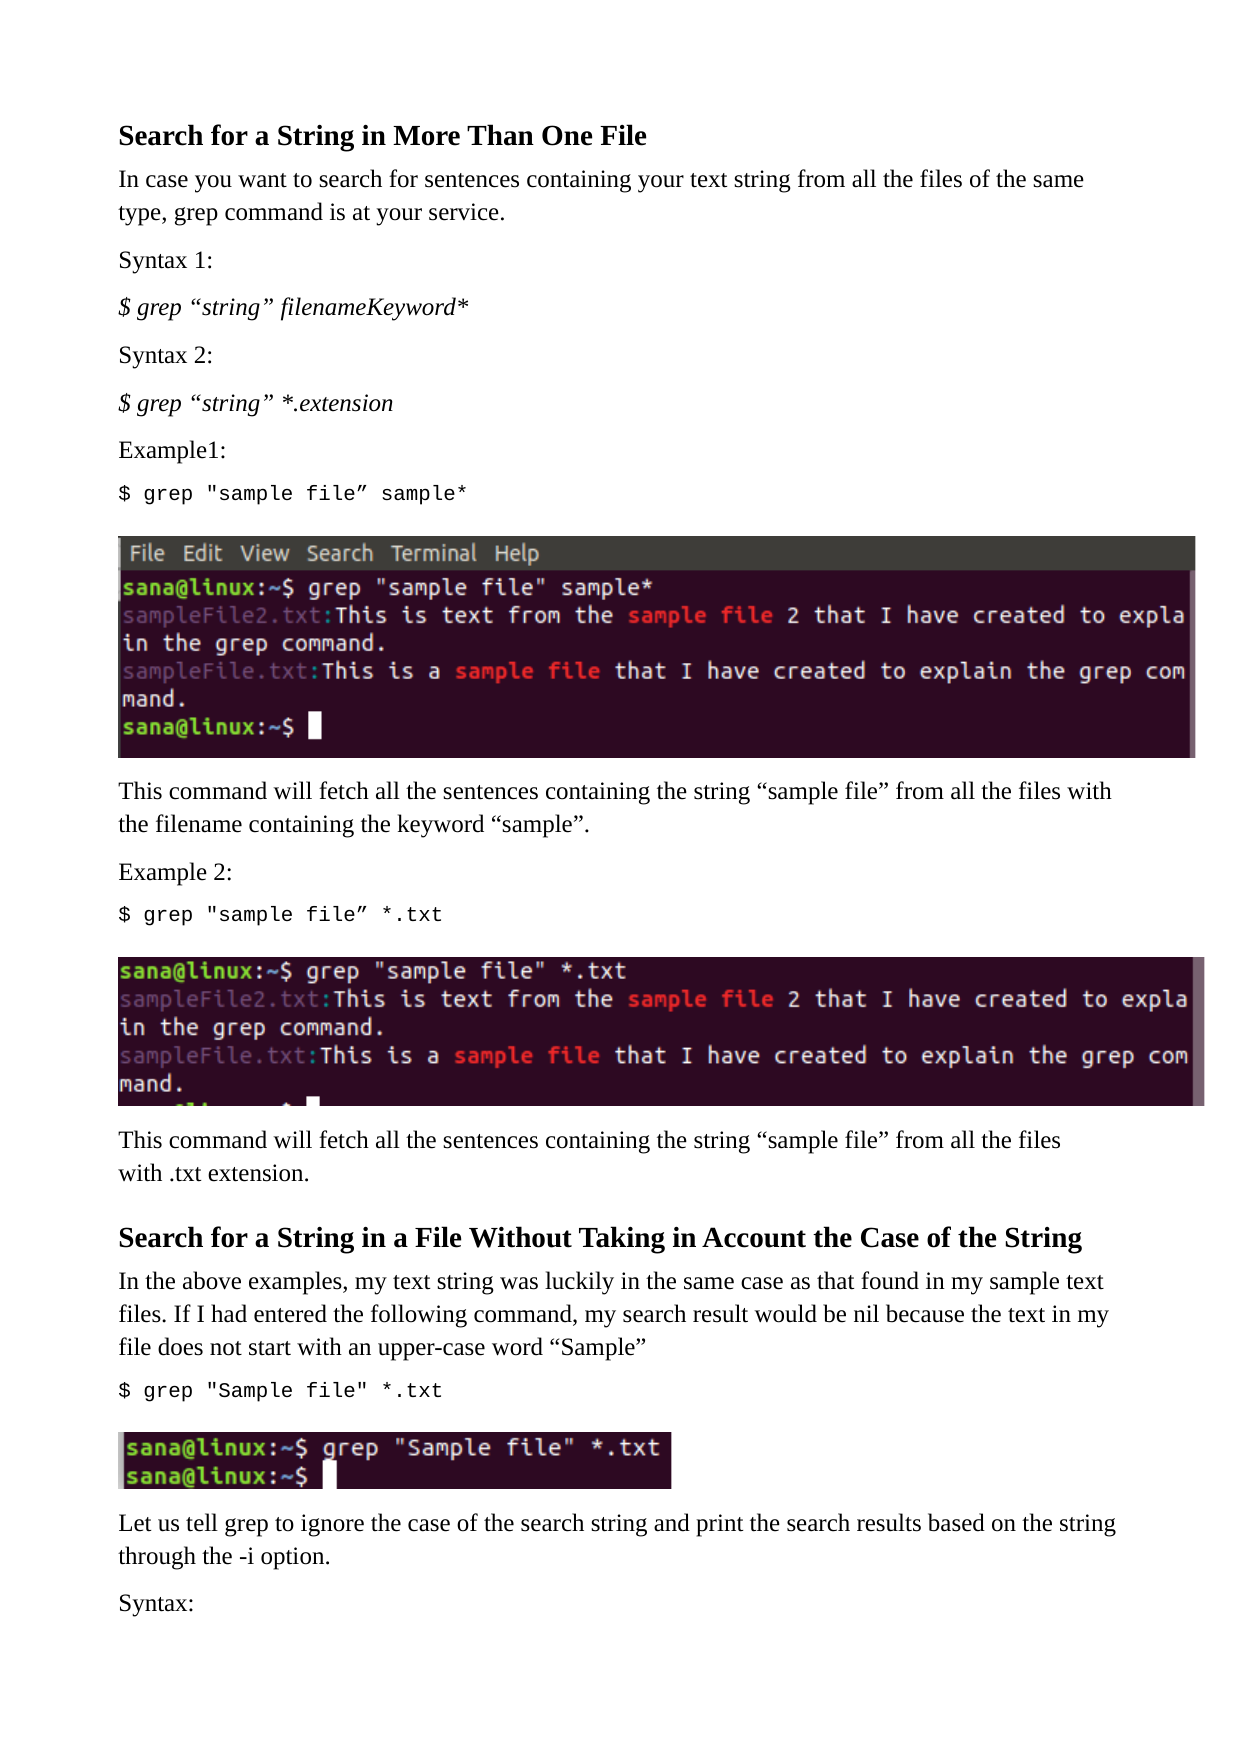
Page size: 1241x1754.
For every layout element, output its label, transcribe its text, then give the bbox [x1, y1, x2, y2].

text $ grep "Sample file" *.txt [118, 1380, 1122, 1403]
picture [118, 1432, 672, 1489]
text Syntax 2: [118, 340, 1122, 369]
text This command will fetch all the sentences containing the string “sample file” from all the files with the filename containing the keyword “sample”. [118, 776, 1122, 838]
text In the above examples, my text string was luckily in the same case as that found in my sample text files. If I had entered the following command, my search result would be nil because the text in my file does not start with an upper-case word “Sample” [118, 1266, 1122, 1361]
text Example 2: [118, 857, 1122, 886]
picture [118, 536, 1196, 758]
subtitle Search for a String in More Than One File [118, 118, 1122, 152]
text In case you want to search for sentences containing your text string from all the files of the same type, grep command is at your service. [118, 164, 1122, 226]
text Syntax 1: [118, 245, 1122, 273]
text Let us tell grep to ignore the case of the search string and print the search results based on the string through the -i option. [118, 1508, 1122, 1570]
text $ grep "sample file” *.txt [118, 904, 1122, 928]
text $ grep "sample file” sample* [118, 483, 1122, 506]
text Example1: [118, 435, 1122, 464]
text $ grep “string” filenameKeyword* [118, 292, 1122, 321]
text Syntax: [118, 1588, 1122, 1617]
text $ grep “string” *.extension [118, 388, 1122, 416]
text This command will fetch all the sentences containing the string “sample file” from all the files with .txt extension. [118, 1125, 1122, 1187]
picture [118, 957, 1205, 1106]
subtitle Search for a String in a File Without Taking in Account the Case of the String [118, 1220, 1122, 1253]
